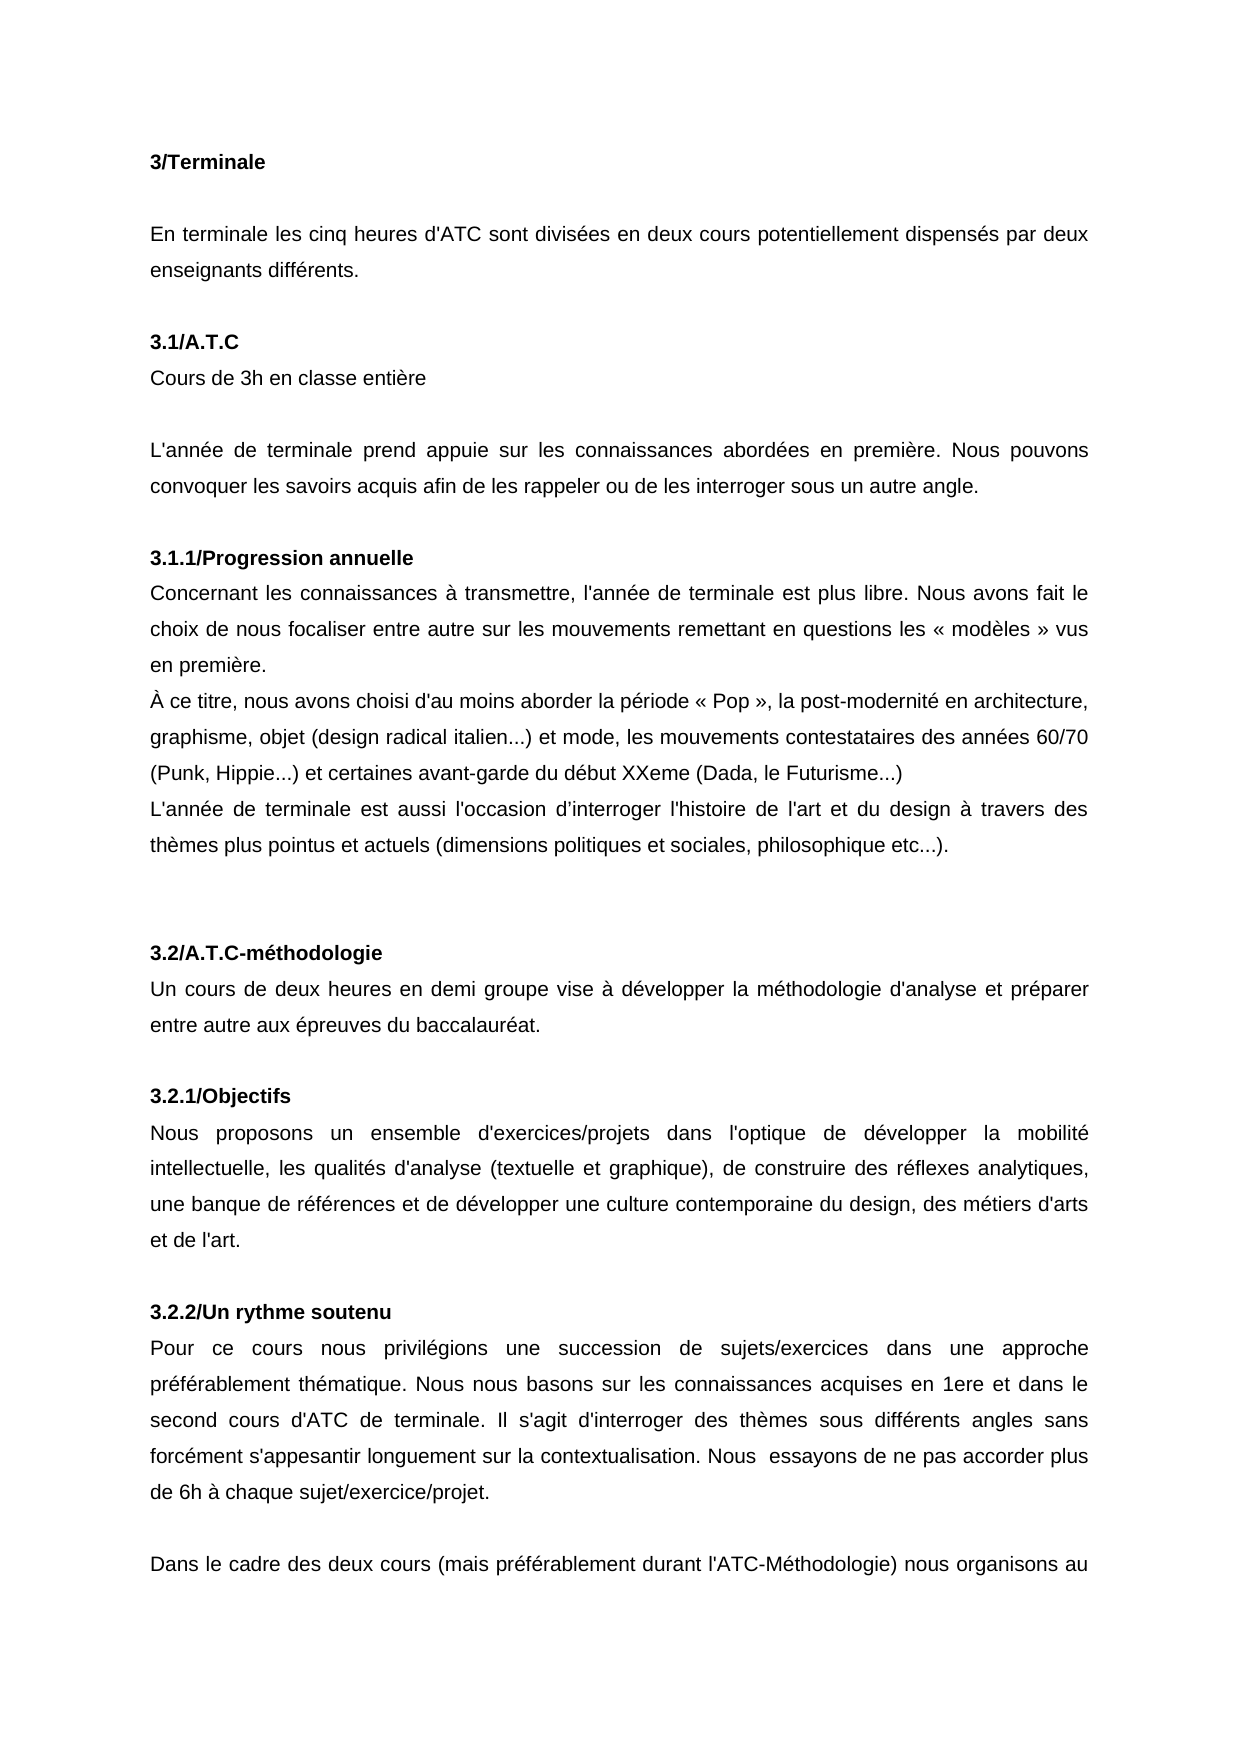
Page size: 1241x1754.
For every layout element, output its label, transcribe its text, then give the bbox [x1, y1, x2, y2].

text 3.2/A.T.C-méthodologie [150, 941, 1090, 964]
text À ce titre, nous avons choisi d'au moins aborder la période « Pop », la post-modernité en architecture, graphisme, objet (design radical italien...) et mode, les mouvements contestataires des années 60/70 (Punk, Hippie...) et certaines avant-garde du début XXeme (Dada, le Futurisme...) [150, 689, 1090, 785]
text En terminale les cinq heures d'ATC sont divisées en deux cours potentiellement dispensés par deux enseignants différents. [150, 222, 1090, 282]
text Dans le cadre des deux cours (mais préférablement durant l'ATC-Méthodologie) nous organisons au [150, 1552, 1090, 1576]
text Pour ce cours nous privilégions une succession de sujets/exercices dans une approche préférablement thématique. Nous nous basons sur les connaissances acquises en 1ere et dans le second cours d'ATC de terminale. Il s'agit d'interroger des thèmes sous différents angles sans forcément s'appesantir longuement sur la contextualisation. Nous essayons de ne pas accorder plus de 6h à chaque sujet/exercice/projet. [150, 1336, 1090, 1504]
text Un cours de deux heures en demi groupe vise à développer la méthodologie d'analyse et préparer entre autre aux épreuves du baccalauréat. [150, 977, 1090, 1036]
text 3.1/A.T.C [150, 330, 1090, 354]
text L'année de terminale prend appuie sur les connaissances abordées en première. Nous pouvons convoquer les savoirs acquis afin de les rappeler ou de les interroger sous un autre angle. [150, 437, 1090, 497]
text 3.1.1/Progression annuelle [150, 545, 1090, 569]
text L'année de terminale est aussi l'occasion d’interroger l'histoire de l'art et du design à travers des thèmes plus pointus et actuels (dimensions politiques et sociales, philosophique etc...). [150, 797, 1090, 857]
text 3.2.1/Objectifs [150, 1084, 1090, 1108]
text 3.2.2/Un rythme soutenu [150, 1300, 1090, 1324]
text Cours de 3h en classe entière [150, 366, 1090, 389]
text Concernant les connaissances à transmettre, l'année de terminale est plus libre. Nous avons fait le choix de nous focaliser entre autre sur les mouvements remettant en questions les « modèles » vus en première. [150, 581, 1090, 677]
text Nous proposons un ensemble d'exercices/projets dans l'optique de développer la mobilité intellectuelle, les qualités d'analyse (textuelle et graphique), de construire des réflexes analytiques, une banque de références et de développer une culture contemporaine du design, des métiers d'arts et de l'art. [150, 1120, 1090, 1252]
text 3/Terminale [150, 150, 1090, 174]
